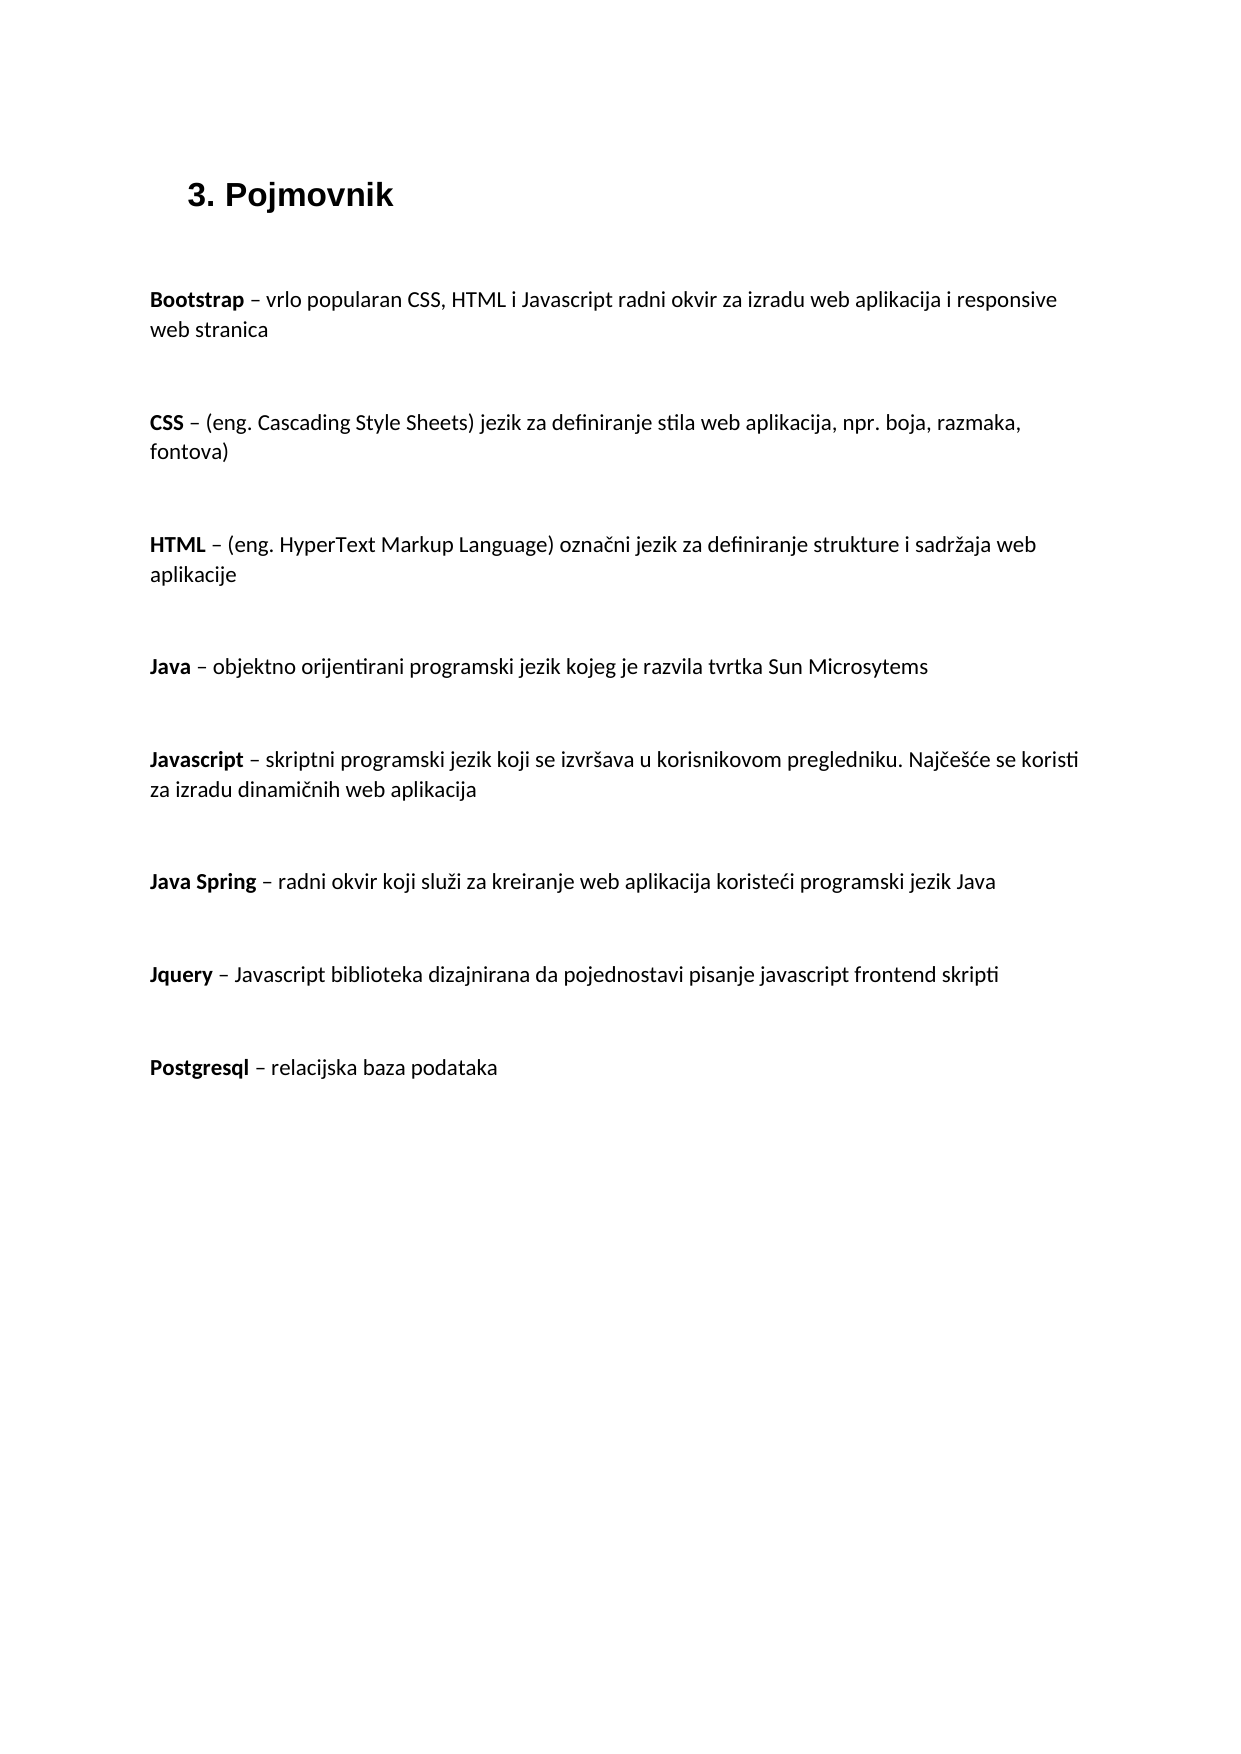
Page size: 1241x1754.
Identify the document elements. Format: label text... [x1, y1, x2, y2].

text Jquery – Javascript biblioteka dizajnirana da pojednostavi pisanje javascript frontend skripti [150, 960, 1090, 988]
text HTML – (eng. HyperText Markup Language) označni jezik za definiranje strukture i sadržaja web aplikacije [150, 530, 1090, 588]
subtitle Pojmovnik [187, 175, 1090, 213]
text Javascript – skriptni programski jezik koji se izvršava u korisnikovom pregledniku. Najčešće se koristi za izradu dinamičnih web aplikacija [150, 745, 1090, 803]
text Java – objektno orijentirani programski jezik kojeg je razvila tvrtka Sun Microsytems [150, 652, 1090, 680]
text Postgresql – relacijska baza podataka [150, 1053, 1090, 1081]
text Bootstrap – vrlo popularan CSS, HTML i Javascript radni okvir za izradu web aplikacija i responsive web stranica [150, 285, 1090, 343]
text CSS – (eng. Cascading Style Sheets) jezik za definiranje stila web aplikacija, npr. boja, razmaka, fontova) [150, 408, 1090, 465]
text Java Spring – radni okvir koji služi za kreiranje web aplikacija koristeći programski jezik Java [150, 867, 1090, 896]
